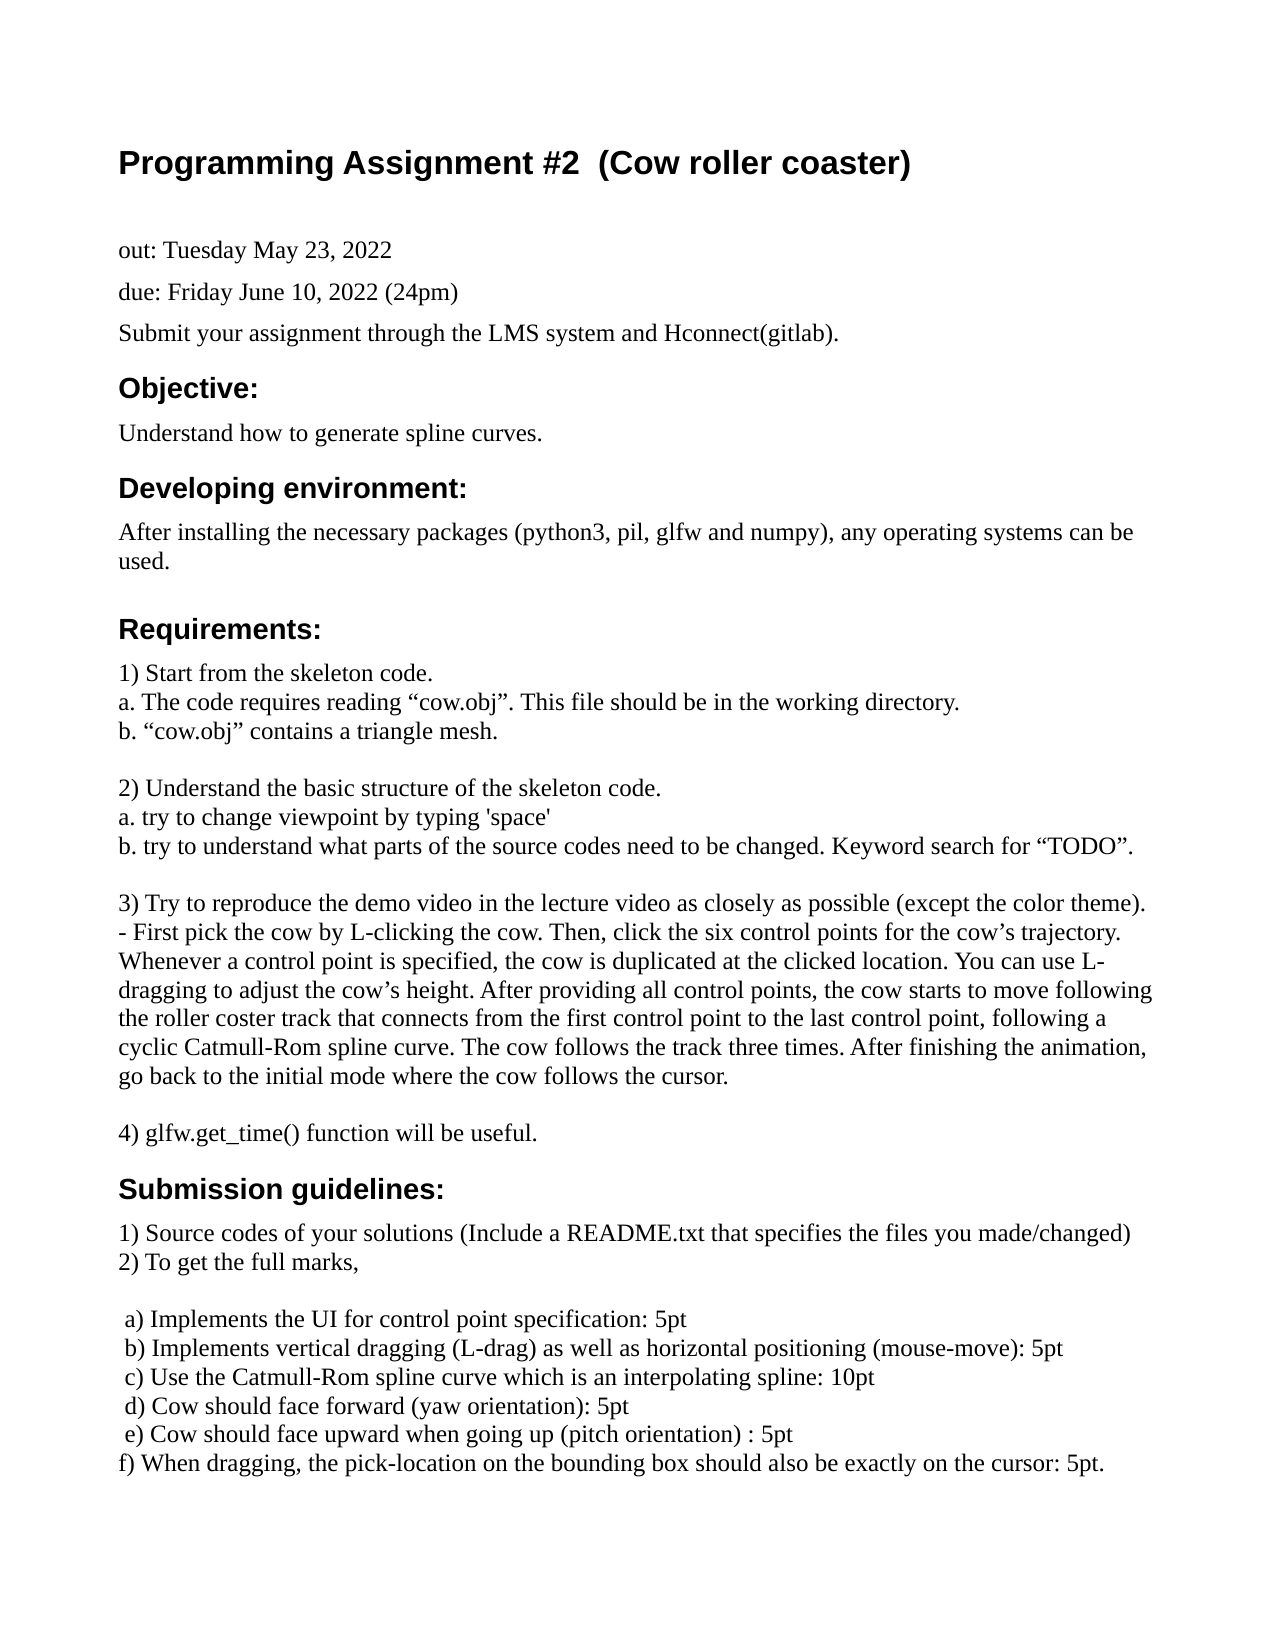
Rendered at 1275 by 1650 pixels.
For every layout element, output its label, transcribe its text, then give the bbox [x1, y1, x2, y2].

text - First pick the cow by L-clicking the cow. Then, click the six control points for the cow’s trajectory. Whenever a control point is specified, the cow is duplicated at the clicked location. You can use L-dragging to adjust the cow’s height. After providing all control points, the cow starts to move following the roller coster track that connects from the first control point to the last control point, following a cyclic Catmull-Rom spline curve. The cow follows the track three times. After finishing the animation, go back to the initial mode where the cow follows the cursor. [118, 917, 1157, 1090]
text a. try to change viewpoint by typing 'space' [118, 802, 1157, 831]
subtitle Programming Assignment #2 (Cow roller coaster) [118, 143, 1157, 182]
subtitle Objective: [118, 372, 1157, 405]
text 3) Try to reproduce the demo video in the lecture video as closely as possible (except the color theme). [118, 888, 1157, 917]
text a. The code requires reading “cow.obj”. This file should be in the working directory. [118, 687, 1157, 716]
text b. “cow.obj” contains a triangle mesh. [118, 716, 1157, 745]
text 1) Start from the skeleton code. [118, 658, 1157, 687]
text Submit your assignment through the LMS system and Hconnect(gitlab). [118, 318, 1157, 347]
text After installing the necessary packages (python3, pil, glfw and numpy), any operating systems can be used. [118, 517, 1157, 575]
text a) Implements the UI for control point specification: 5pt [118, 1304, 1157, 1333]
subtitle Requirements: [118, 612, 1157, 646]
text f) When dragging, the pick-location on the bounding box should also be exactly on the cursor: 5pt. [118, 1448, 1157, 1477]
text 1) Source codes of your solutions (Include a README.txt that specifies the files you made/changed) [118, 1218, 1157, 1247]
text e) Cow should face upward when going up (pitch orientation) : 5pt [118, 1419, 1157, 1448]
text d) Cow should face forward (yaw orientation): 5pt [118, 1391, 1157, 1419]
subtitle Developing environment: [118, 471, 1157, 505]
text Understand how to generate spline curves. [118, 418, 1157, 446]
text out: Tuesday May 23, 2022 [118, 235, 1157, 264]
text 2) Understand the basic structure of the skeleton code. [118, 773, 1157, 802]
text b. try to understand what parts of the source codes need to be changed. Keyword search for “TODO”. [118, 831, 1157, 860]
text b) Implements vertical dragging (L-drag) as well as horizontal positioning (mouse-move): 5pt [118, 1333, 1157, 1362]
subtitle Submission guidelines: [118, 1172, 1157, 1206]
text c) Use the Catmull-Rom spline curve which is an interpolating spline: 10pt [118, 1362, 1157, 1391]
text due: Friday June 10, 2022 (24pm) [118, 277, 1157, 305]
text 2) To get the full marks, [118, 1247, 1157, 1276]
text 4) glfw.get_time() function will be useful. [118, 1118, 1157, 1147]
